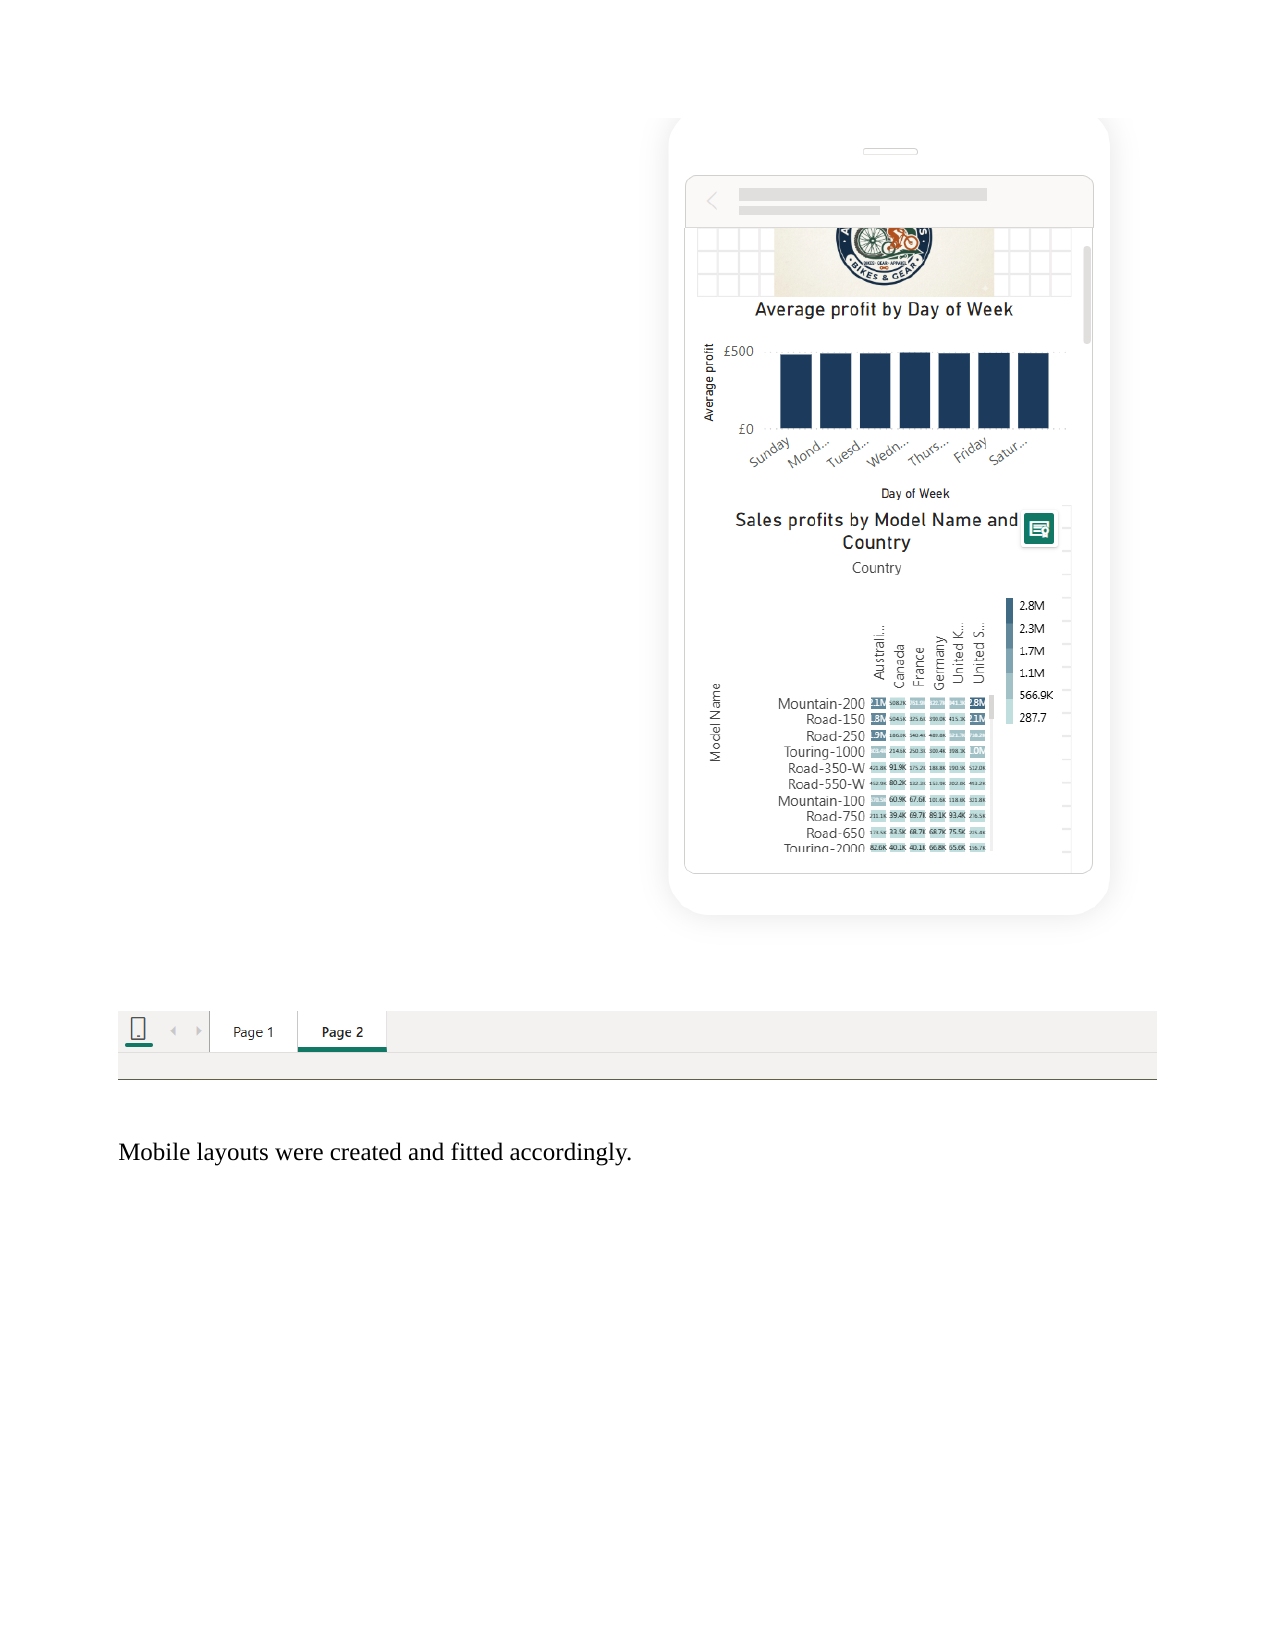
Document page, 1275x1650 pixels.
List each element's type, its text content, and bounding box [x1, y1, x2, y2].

text Mobile layouts were created and fitted accordingly. [118, 1137, 1157, 1165]
picture [118, 118, 1157, 1080]
